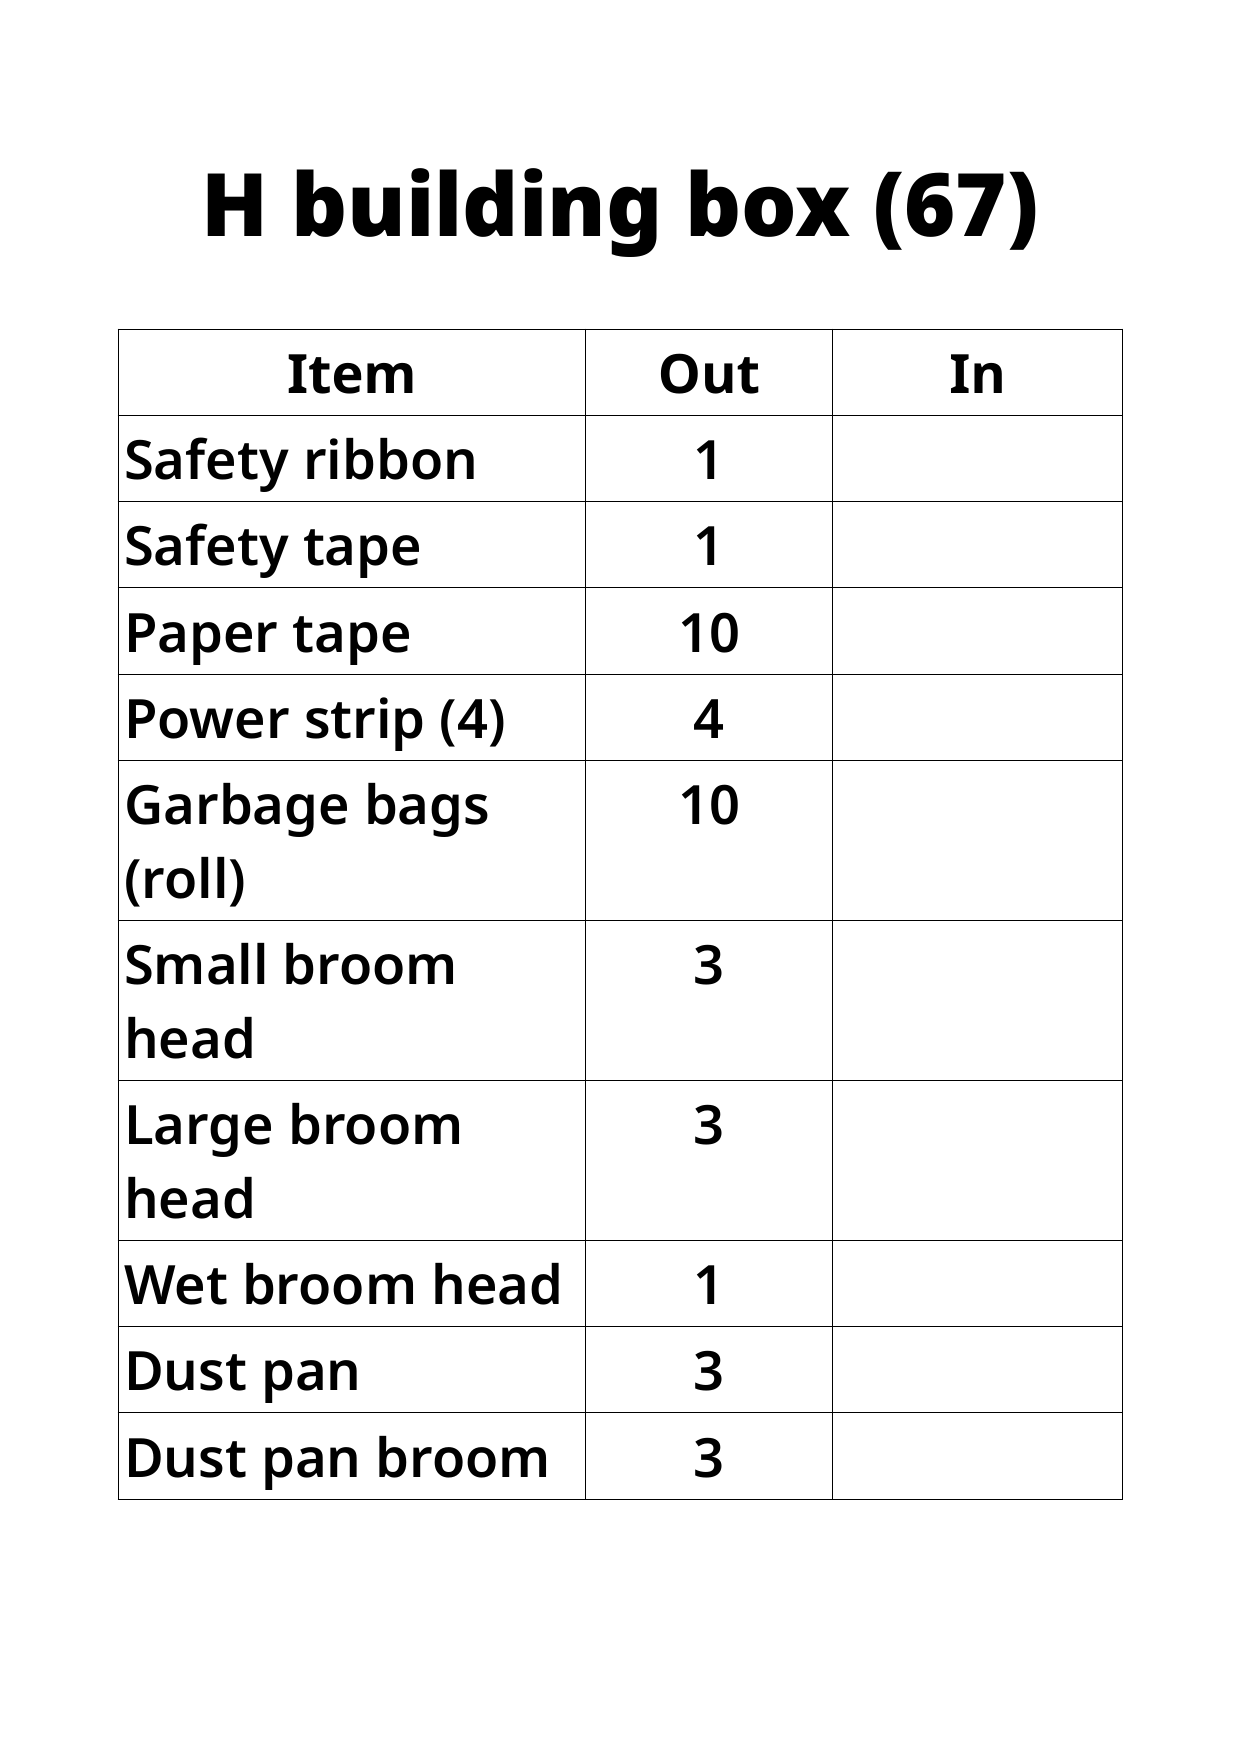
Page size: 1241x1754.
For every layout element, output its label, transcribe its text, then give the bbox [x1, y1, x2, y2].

table_header Item [119, 330, 585, 415]
table_cell [833, 675, 1122, 760]
table_cell [833, 1081, 1122, 1240]
table_cell 1 [586, 416, 832, 501]
table_cell Safety tape [119, 502, 585, 587]
table_cell 1 [586, 502, 832, 587]
table_cell [833, 761, 1122, 920]
table_cell Wet broom head [119, 1241, 585, 1326]
table_cell 4 [586, 675, 832, 760]
table_cell 10 [586, 588, 832, 673]
table_cell 3 [586, 1413, 832, 1498]
table_cell Dust pan [119, 1327, 585, 1412]
table_cell [833, 1327, 1122, 1412]
title H building box (67) [118, 143, 1122, 262]
table_header In [833, 330, 1122, 415]
table_cell [833, 502, 1122, 587]
table_cell 3 [586, 1327, 832, 1412]
table_cell [833, 416, 1122, 501]
table_cell [833, 921, 1122, 1080]
table_cell Power strip (4) [119, 675, 585, 760]
table_cell Large broom head [119, 1081, 585, 1240]
table_cell [833, 588, 1122, 673]
table_cell Safety ribbon [119, 416, 585, 501]
table_cell 10 [586, 761, 832, 920]
table_cell 1 [586, 1241, 832, 1326]
table_cell [833, 1241, 1122, 1326]
table_cell Dust pan broom [119, 1413, 585, 1498]
table_cell 3 [586, 1081, 832, 1240]
table_header Out [586, 330, 832, 415]
table_cell [833, 1413, 1122, 1498]
table_cell Garbage bags (roll) [119, 761, 585, 920]
table_cell Small broom head [119, 921, 585, 1080]
table_cell 3 [586, 921, 832, 1080]
table_cell Paper tape [119, 588, 585, 673]
